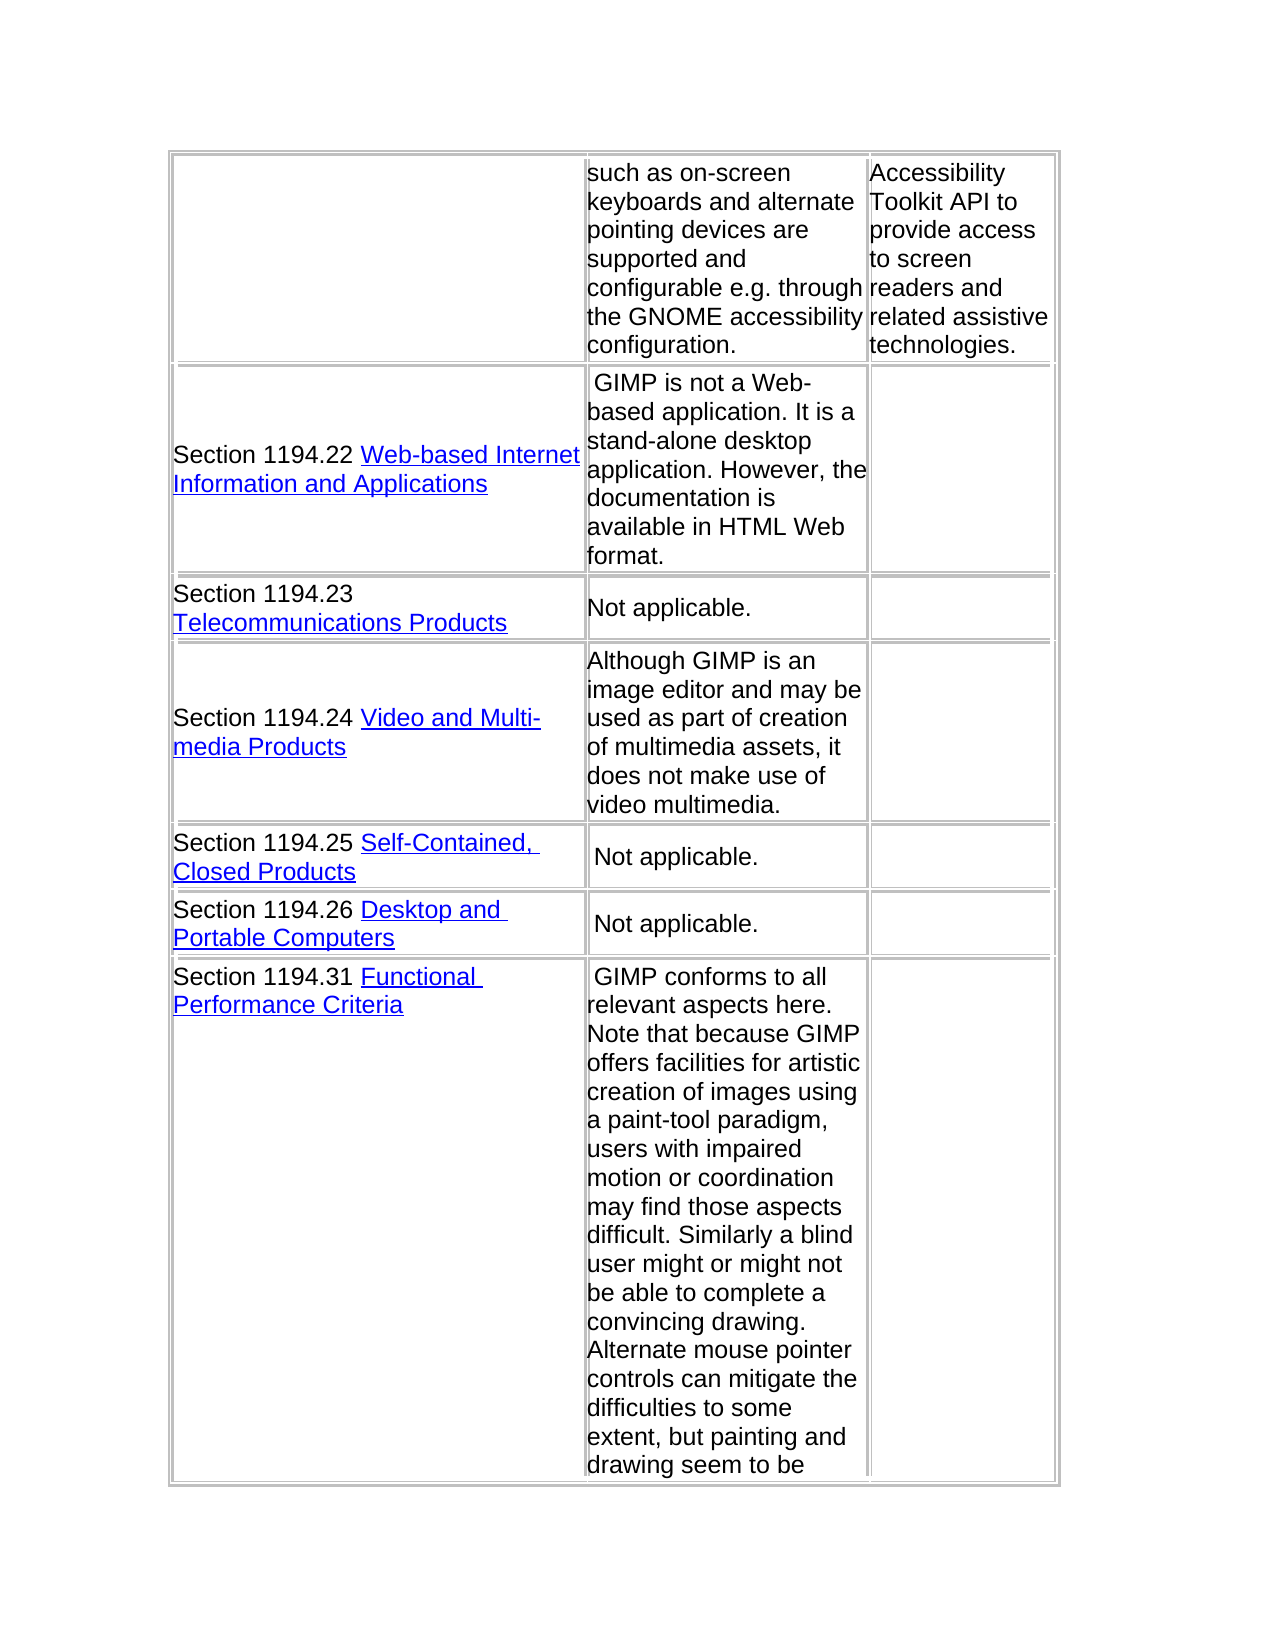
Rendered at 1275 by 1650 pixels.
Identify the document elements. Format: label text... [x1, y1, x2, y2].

table_cell [869, 820, 1057, 887]
table_cell Section 1194.22 Web-based Internet Information and Applications [171, 361, 587, 571]
table_cell [869, 954, 1057, 1481]
table_cell [174, 156, 587, 361]
table_cell [869, 638, 1057, 820]
table_cell Accessibility Toolkit API to provide access to screen readers and related assistive technologies. [869, 152, 1057, 361]
table_cell Not applicable. [590, 826, 866, 887]
table_cell Section 1194.31 Functional Performance Criteria [171, 954, 587, 1481]
table_cell Section 1194.24 Video and Multi-media Products [171, 638, 587, 820]
table_cell Not applicable. [590, 578, 866, 638]
table_cell [869, 887, 1057, 954]
table_cell such as on-screen keyboards and alternate pointing devices are supported and configurable e.g. through the GNOME accessibility configuration. [587, 152, 869, 361]
table_cell Not applicable. [590, 893, 866, 954]
table_cell Section 1194.26 Desktop and Portable Computers [171, 887, 587, 954]
table_cell GIMP conforms to all relevant aspects here. Note that because GIMP offers facilities for artistic creation of images using a paint-tool paradigm, users with impaired motion or coordination may find those aspects difficult. Similarly a blind user might or might not be able to complete a convincing drawing. Alternate mouse pointer controls can mitigate the difficulties to some extent, but painting and drawing seem to be [587, 960, 869, 1481]
table_cell Section 1194.25 Self-Contained, Closed Products [171, 820, 587, 887]
table_cell Section 1194.23 Telecommunications Products [171, 571, 587, 638]
table_cell [869, 361, 1057, 571]
table_cell GIMP is not a Web-based application. It is a stand-alone desktop application. However, the documentation is available in HTML Web format. [590, 367, 866, 571]
table_cell [869, 571, 1057, 638]
table_cell Although GIMP is an image editor and may be used as part of creation of multimedia assets, it does not make use of video multimedia. [590, 644, 866, 820]
